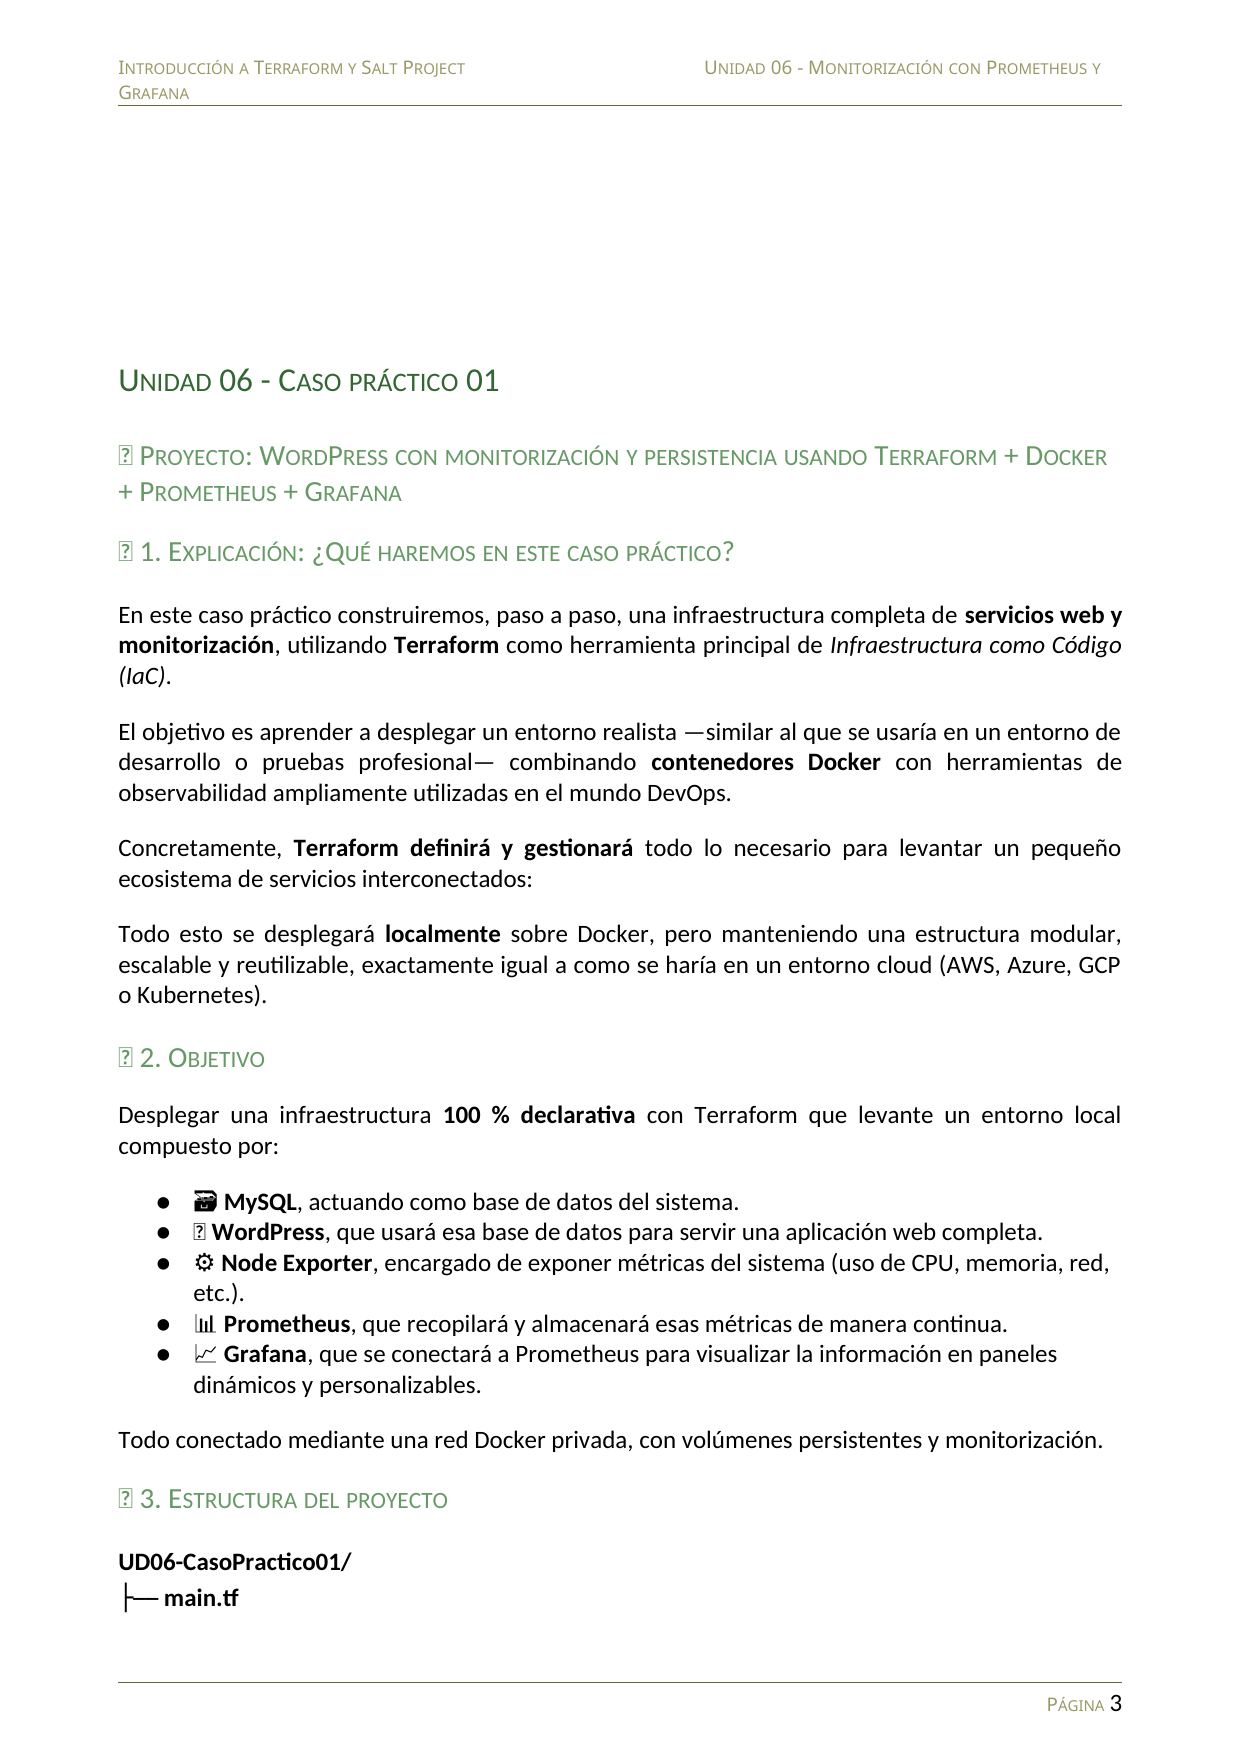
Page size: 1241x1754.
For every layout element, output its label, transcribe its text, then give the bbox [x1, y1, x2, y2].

subtitle 🧱 3. Estructura del proyecto [118, 1480, 1122, 1516]
text UD06-CasoPractico01/ [118, 1546, 1122, 1576]
subtitle 📘 1. Explicación: ¿Qué haremos en este caso práctico? [118, 533, 1122, 569]
list ⚙️ Node Exporter, encargado de exponer métricas del sistema (uso de CPU, memoria, red, etc.). [156, 1247, 1122, 1308]
subtitle 🎯 2. Objetivo [118, 1039, 1122, 1075]
list 📊 Prometheus, que recopilará y almacenará esas métricas de manera continua. [156, 1308, 1122, 1338]
text Concretamente, Terraform definirá y gestionará todo lo necesario para levantar un pequeño ecosistema de servicios interconectados: [118, 832, 1122, 893]
text Todo esto se desplegará localmente sobre Docker, pero manteniendo una estructura modular, escalable y reutilizable, exactamente igual a como se haría en un entorno cloud (AWS, Azure, GCP o Kubernetes). [118, 918, 1122, 1010]
text Desplegar una infraestructura 100 % declarativa con Terraform que levante un entorno local compuesto por: [118, 1100, 1122, 1161]
list 🗃️ MySQL, actuando como base de datos del sistema. [156, 1186, 1122, 1216]
list 🌐 WordPress, que usará esa base de datos para servir una aplicación web completa. [156, 1216, 1122, 1247]
text ├── main.tf [118, 1583, 1122, 1613]
text Unidad 06 - Caso práctico 01 [118, 359, 1122, 400]
list 📈 Grafana, que se conectará a Prometheus para visualizar la información en paneles dinámicos y personalizables. [156, 1338, 1122, 1399]
text Todo conectado mediante una red Docker privada, con volúmenes persistentes y monitorización. [118, 1424, 1122, 1455]
text El objetivo es aprender a desplegar un entorno realista —similar al que se usaría en un entorno de desarrollo o pruebas profesional— combinando contenedores Docker con herramientas de observabilidad ampliamente utilizadas en el mundo DevOps. [118, 716, 1122, 807]
text En este caso práctico construiremos, paso a paso, una infraestructura completa de servicios web y monitorización, utilizando Terraform como herramienta principal de Infraestructura como Código (IaC). [118, 599, 1122, 691]
subtitle 🔥 Proyecto: WordPress con monitorización y persistencia usando Terraform + Docker + Prometheus + Grafana [118, 437, 1122, 509]
